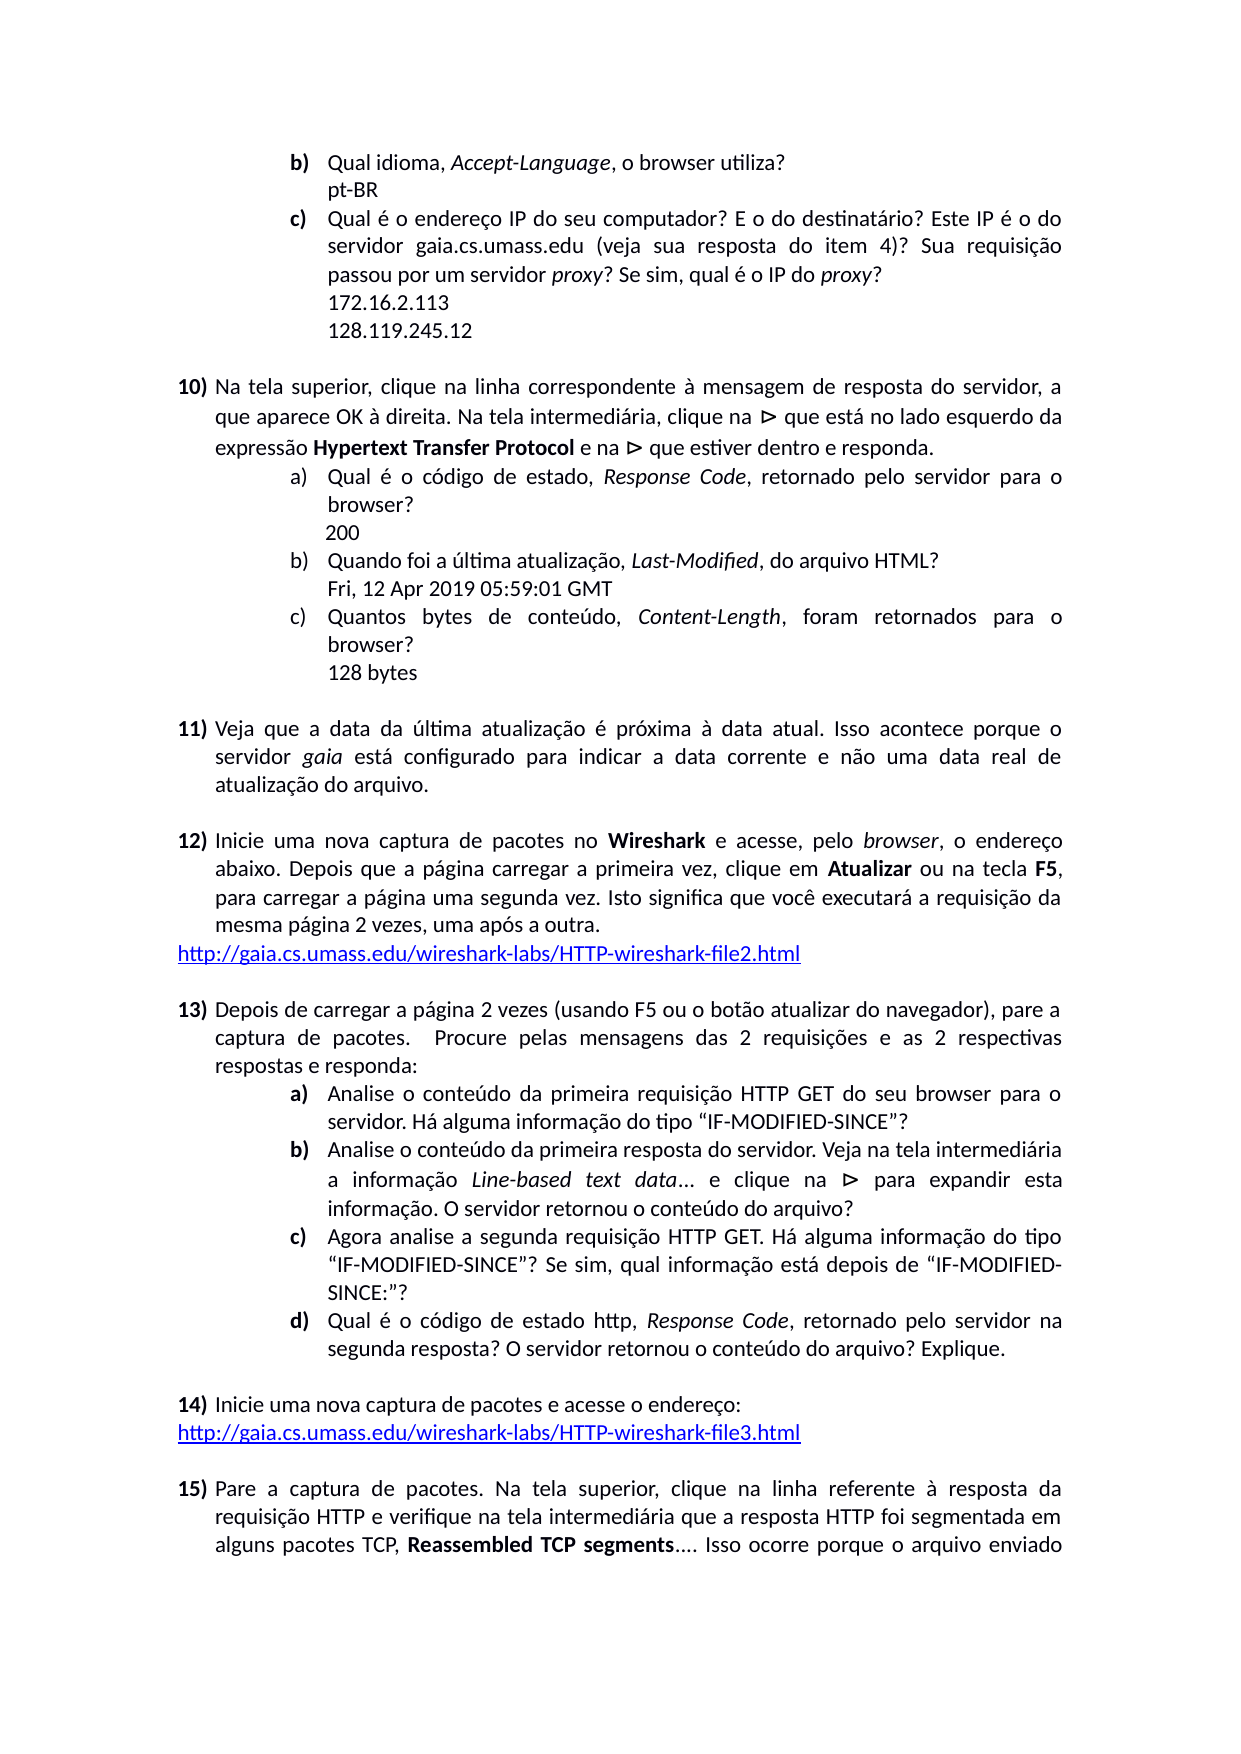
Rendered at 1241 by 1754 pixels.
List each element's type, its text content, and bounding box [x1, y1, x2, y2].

list Quantos bytes de conteúdo, Content-Length, foram retornados para o browser? [290, 602, 1063, 658]
list Qual é o código de estado http, Response Code, retornado pelo servidor na segunda resposta? O servidor retornou o conteúdo do arquivo? Explique. [290, 1306, 1063, 1362]
list Quando foi a última atualização, Last-Modified, do arquivo HTML? [290, 546, 1063, 574]
text http://gaia.cs.umass.edu/wireshark-labs/HTTP-wireshark-file2.html [177, 939, 1063, 967]
list Agora analise a segunda requisição HTTP GET. Há alguma informação do tipo “IF-MODIFIED-SINCE”? Se sim, qual informação está depois de “IF-MODIFIED-SINCE:”? [290, 1222, 1063, 1306]
list Qual idioma, Accept-Language, o browser utiliza? [290, 148, 1063, 176]
list Qual é o endereço IP do seu computador? E o do destinatário? Este IP é o do servidor gaia.cs.umass.edu (veja sua resposta do item 4)? Sua requisição passou por um servidor proxy? Se sim, qual é o IP do proxy? [290, 204, 1063, 288]
text 200 [177, 518, 1063, 546]
list pt-BR [290, 176, 1063, 204]
list Fri, 12 Apr 2019 05:59:01 GMT [290, 574, 1063, 602]
list 128 bytes [290, 658, 1063, 686]
list Analise o conteúdo da primeira requisição HTTP GET do seu browser para o servidor. Há alguma informação do tipo “IF-MODIFIED-SINCE”? [290, 1079, 1063, 1135]
text http://gaia.cs.umass.edu/wireshark-labs/HTTP-wireshark-file3.html [177, 1418, 1063, 1446]
list Na tela superior, clique na linha correspondente à mensagem de resposta do servidor, a que aparece OK à direita. Na tela intermediária, clique na ⊳ que está no lado esquerdo da expressão Hypertext Transfer Protocol e na ⊳ que estiver dentro e responda. [177, 372, 1063, 462]
list Depois de carregar a página 2 vezes (usando F5 ou o botão atualizar do navegador), pare a captura de pacotes. Procure pelas mensagens das 2 requisições e as 2 respectivas respostas e responda: [177, 995, 1063, 1079]
list Analise o conteúdo da primeira resposta do servidor. Veja na tela intermediária a informação Line-based text data... e clique na ⊳ para expandir esta informação. O servidor retornou o conteúdo do arquivo? [290, 1135, 1063, 1222]
list Inicie uma nova captura de pacotes no Wireshark e acesse, pelo browser, o endereço abaixo. Depois que a página carregar a primeira vez, clique em Atualizar ou na tecla F5, para carregar a página uma segunda vez. Isto significa que você executará a requisição da mesma página 2 vezes, uma após a outra. [177, 827, 1063, 939]
list Pare a captura de pacotes. Na tela superior, clique na linha referente à resposta da requisição HTTP e verifique na tela intermediária que a resposta HTTP foi segmentada em alguns pacotes TCP, Reassembled TCP segments.... Isso ocorre porque o arquivo enviado [177, 1474, 1063, 1558]
list Veja que a data da última atualização é próxima à data atual. Isso acontece porque o servidor gaia está configurado para indicar a data corrente e não uma data real de atualização do arquivo. [177, 714, 1063, 798]
list Inicie uma nova captura de pacotes e acesse o endereço: [177, 1390, 1063, 1418]
list 128.119.245.12 [290, 316, 1063, 344]
list 172.16.2.113 [290, 288, 1063, 316]
list Qual é o código de estado, Response Code, retornado pelo servidor para o browser? [290, 462, 1063, 518]
